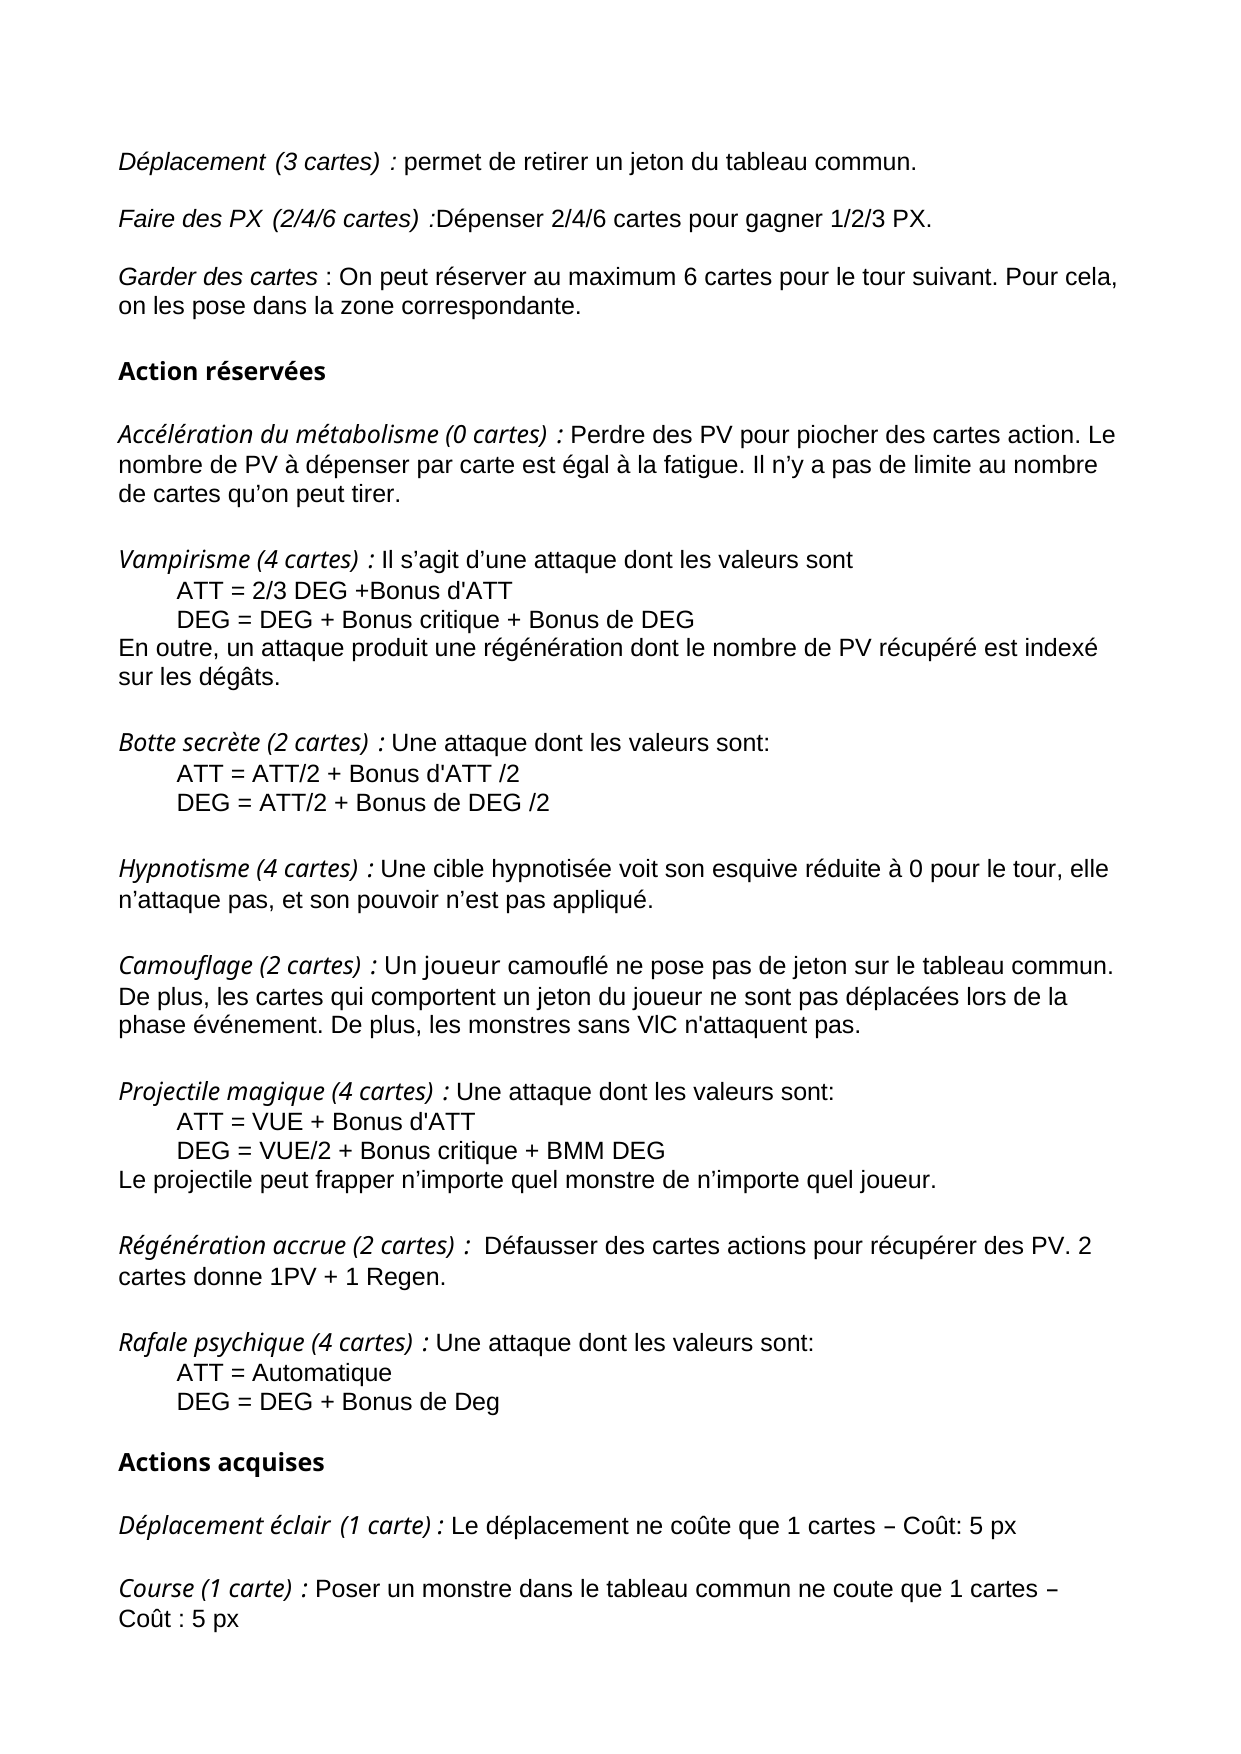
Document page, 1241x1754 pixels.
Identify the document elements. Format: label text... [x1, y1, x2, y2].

text Rafale psychique (4 cartes) : Une attaque dont les valeurs sont: [118, 1324, 1122, 1358]
text En outre, un attaque produit une régénération dont le nombre de PV récupéré est indexé sur les dégâts. [118, 633, 1122, 691]
text Hypnotisme (4 cartes) : Une cible hypnotisée voit son esquive réduite à 0 pour le tour, elle n’attaque pas, et son pouvoir n’est pas appliqué. [118, 851, 1122, 913]
text Accélération du métabolisme (0 cartes) : Perdre des PV pour piocher des cartes action. Le nombre de PV à dépenser par carte est égal à la fatigue. Il n’y a pas de limite au nombre de cartes qu’on peut tirer. [118, 416, 1122, 508]
text ATT = Automatique [118, 1358, 1122, 1387]
text ATT = 2/3 DEG +Bonus d'ATT [118, 576, 1122, 605]
text DEG = VUE/2 + Bonus critique + BMM DEG [118, 1136, 1122, 1165]
text Faire des PX (2/4/6 cartes) :Dépenser 2/4/6 cartes pour gagner 1/2/3 PX. [118, 204, 1122, 233]
text Botte secrète (2 cartes) : Une attaque dont les valeurs sont: [118, 725, 1122, 759]
text DEG = ATT/2 + Bonus de DEG /2 [118, 788, 1122, 817]
text Actions acquises [118, 1445, 1122, 1479]
text ATT = ATT/2 + Bonus d'ATT /2 [118, 759, 1122, 788]
text Le projectile peut frapper n’importe quel monstre de n’importe quel joueur. [118, 1165, 1122, 1193]
text Vampirisme (4 cartes) : Il s’agit d’une attaque dont les valeurs sont [118, 542, 1122, 576]
text Régénération accrue (2 cartes) : Défausser des cartes actions pour récupérer des PV. 2 cartes donne 1PV + 1 Regen. [118, 1227, 1122, 1290]
text Garder des cartes : On peut réserver au maximum 6 cartes pour le tour suivant. Pour cela, on les pose dans la zone correspondante. [118, 262, 1122, 319]
text Action réservées [118, 353, 1122, 387]
text DEG = DEG + Bonus critique + Bonus de DEG [118, 605, 1122, 633]
text DEG = DEG + Bonus de Deg [118, 1387, 1122, 1416]
text Projectile magique (4 cartes) : Une attaque dont les valeurs sont: [118, 1073, 1122, 1107]
text Course (1 carte) : Poser un monstre dans le tableau commun ne coute que 1 cartes – Coût : 5 px [118, 1570, 1122, 1633]
text Déplacement éclair (1 carte) : Le déplacement ne coûte que 1 cartes – Coût: 5 px [118, 1507, 1122, 1542]
text ATT = VUE + Bonus d'ATT [118, 1107, 1122, 1136]
text Camouflage (2 cartes) : Un joueur camouflé ne pose pas de jeton sur le tableau commun. De plus, les cartes qui comportent un jeton du joueur ne sont pas déplacées lors de la phase événement. De plus, les monstres sans VlC n'attaquent pas. [118, 947, 1122, 1039]
text Déplacement (3 cartes) : permet de retirer un jeton du tableau commun. [118, 147, 1122, 176]
